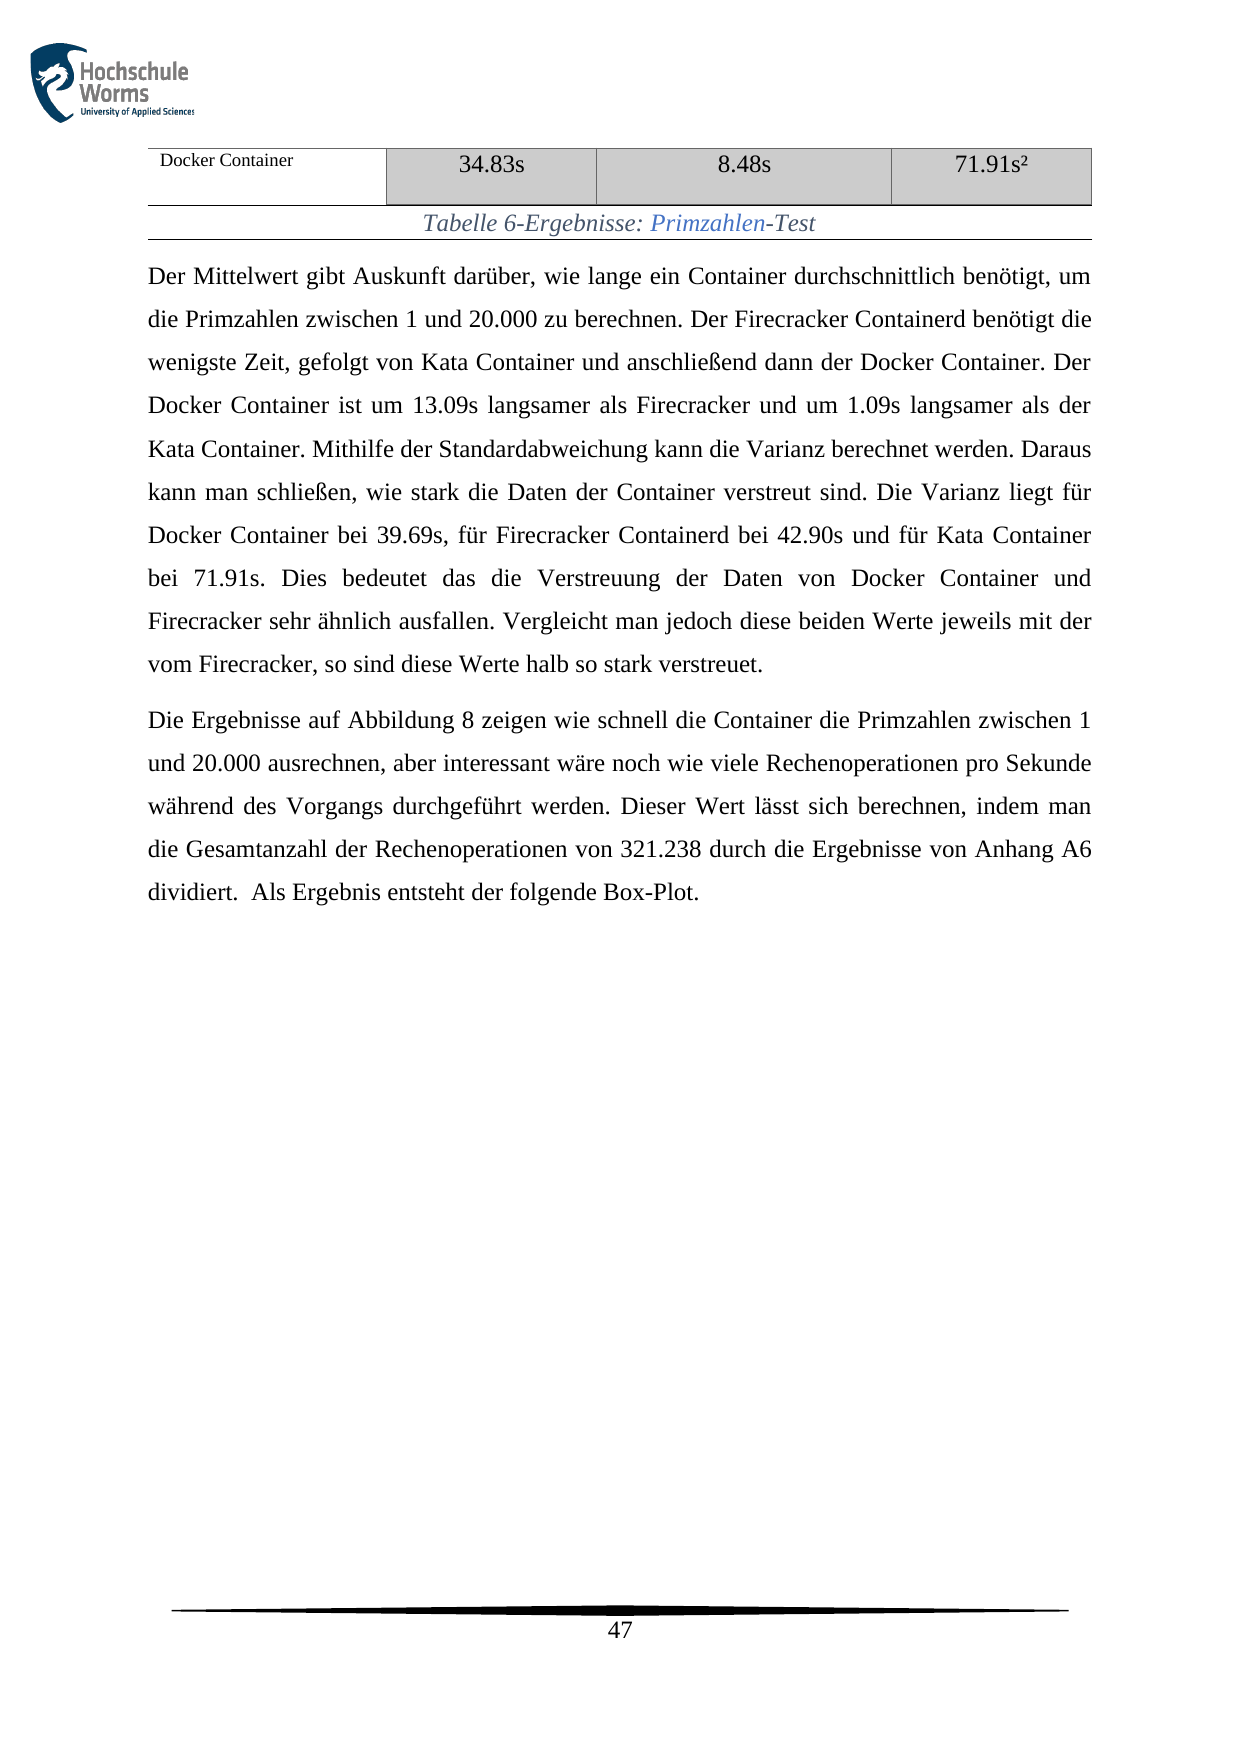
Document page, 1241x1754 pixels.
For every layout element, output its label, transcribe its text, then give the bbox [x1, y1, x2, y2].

text Tabelle 6-Ergebnisse: Primzahlen-Test [148, 206, 1092, 239]
table_cell 34.83s [387, 149, 596, 204]
text Die Ergebnisse auf Abbildung 8 zeigen wie schnell die Container die Primzahlen zwischen 1 und 20.000 ausrechnen, aber interessant wäre noch wie viele Rechenoperationen pro Sekunde während des Vorgangs durchgeführt werden. Dieser Wert lässt sich berechnen, indem man die Gesamtanzahl der Rechenoperationen von 321.238 durch die Ergebnisse von Anhang A6 dividiert. Als Ergebnis entsteht der folgende Box-Plot. [148, 705, 1092, 906]
text Der Mittelwert gibt Auskunft darüber, wie lange ein Container durchschnittlich benötigt, um die Primzahlen zwischen 1 und 20.000 zu berechnen. Der Firecracker Containerd benötigt die wenigste Zeit, gefolgt von Kata Container und anschließend dann der Docker Container. Der Docker Container ist um 13.09s langsamer als Firecracker und um 1.09s langsamer als der Kata Container. Mithilfe der Standardabweichung kann die Varianz berechnet werden. Daraus kann man schließen, wie stark die Daten der Container verstreut sind. Die Varianz liegt für Docker Container bei 39.69s, für Firecracker Containerd bei 42.90s und für Kata Container bei 71.91s. Dies bedeutet das die Verstreuung der Daten von Docker Container und Firecracker sehr ähnlich ausfallen. Vergleicht man jedoch diese beiden Werte jeweils mit der vom Firecracker, so sind diese Werte halb so stark verstreuet. [148, 261, 1092, 678]
table_cell 71.91s² [892, 149, 1091, 204]
table_cell Docker Container [148, 149, 386, 204]
table_cell 8.48s [597, 149, 891, 204]
